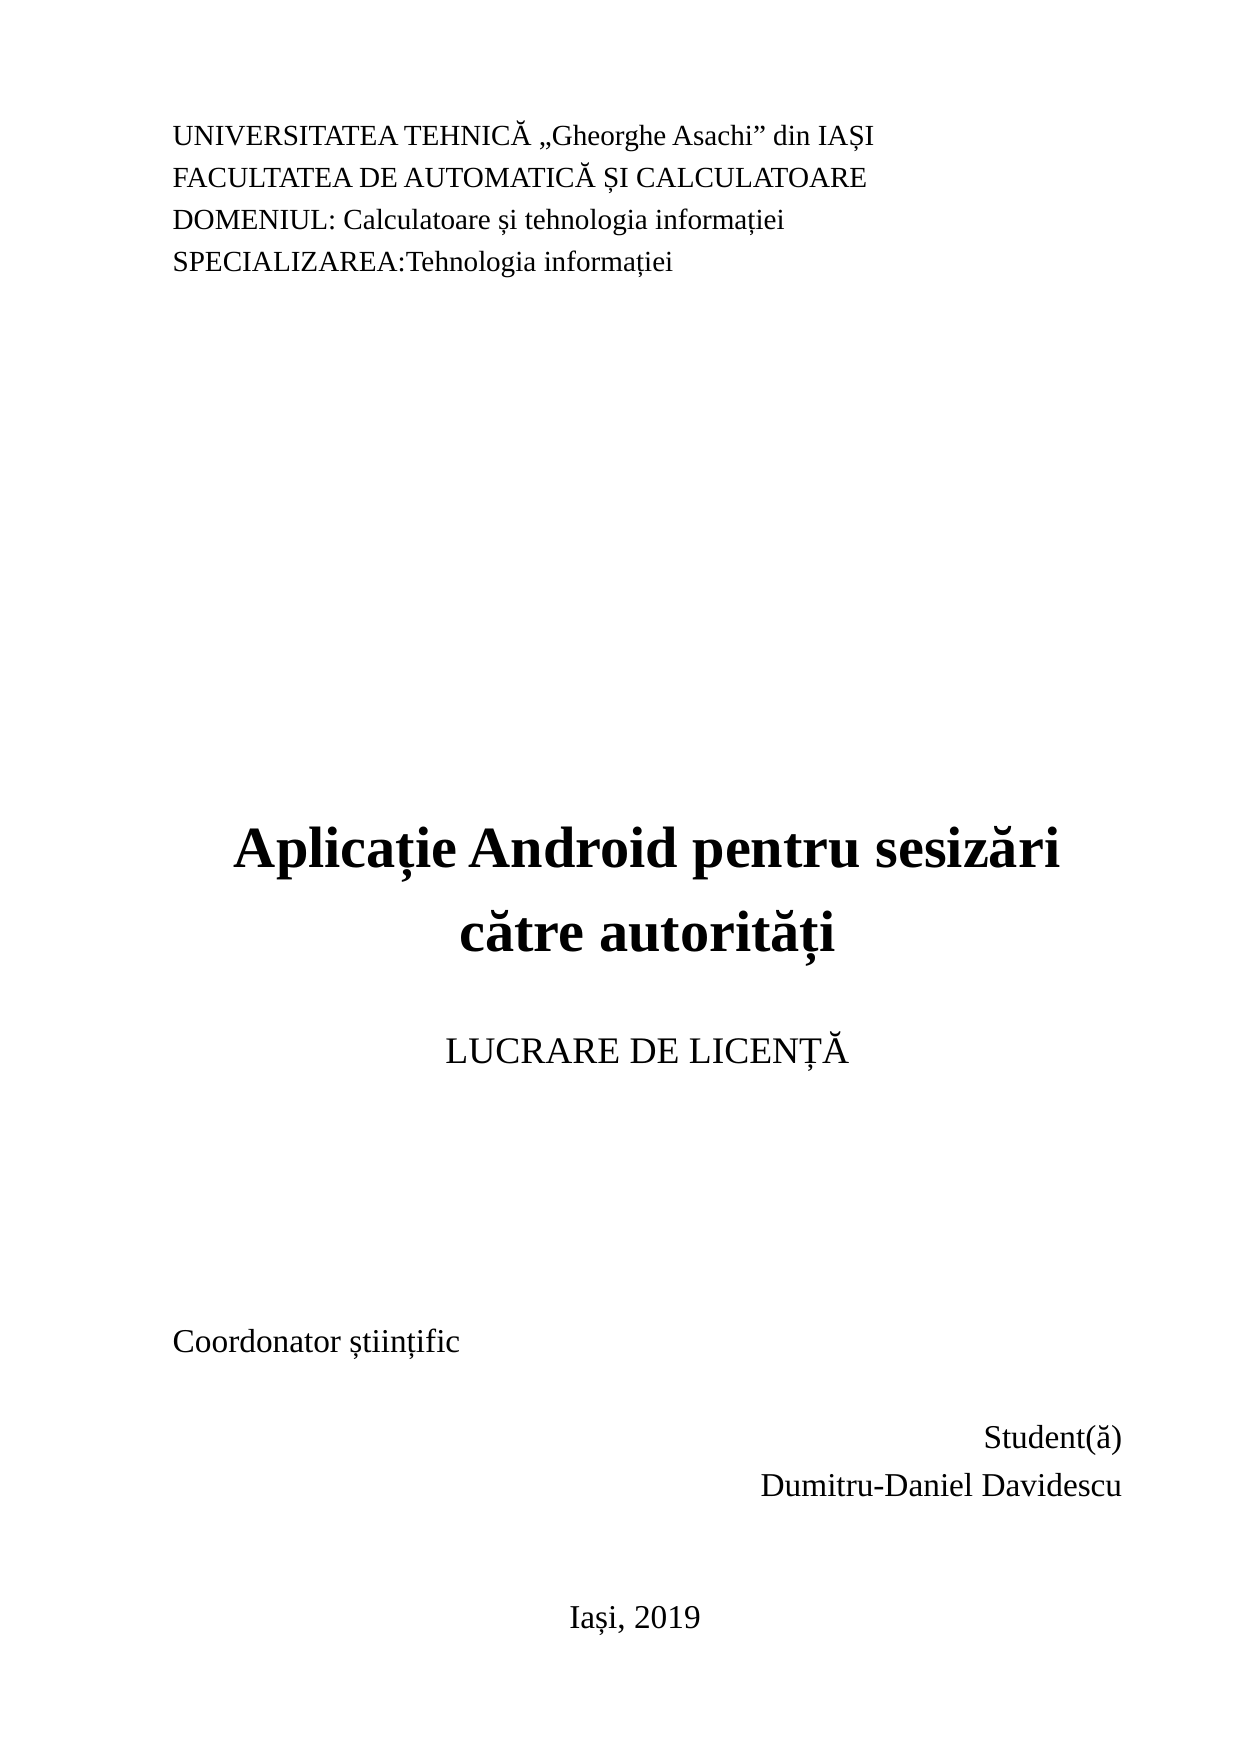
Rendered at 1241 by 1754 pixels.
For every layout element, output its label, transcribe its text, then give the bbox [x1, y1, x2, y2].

text Dumitru-Daniel Davidescu [172, 1466, 1122, 1504]
text Aplicație Android pentru sesizări către autorități [172, 813, 1122, 964]
text SPECIALIZAREA:Tehnologia informației [172, 244, 1122, 277]
text UNIVERSITATEA TEHNICĂ „Gheorghe Asachi” din IAȘI [172, 118, 1122, 152]
text FACULTATEA DE AUTOMATICĂ ȘI CALCULATOARE [172, 160, 1122, 193]
text DOMENIUL: Calculatoare și tehnologia informației [172, 202, 1122, 235]
text Student(ă) [172, 1418, 1122, 1456]
text LUCRARE DE LICENȚĂ [172, 1028, 1122, 1071]
text Coordonator științific [172, 1322, 1122, 1360]
